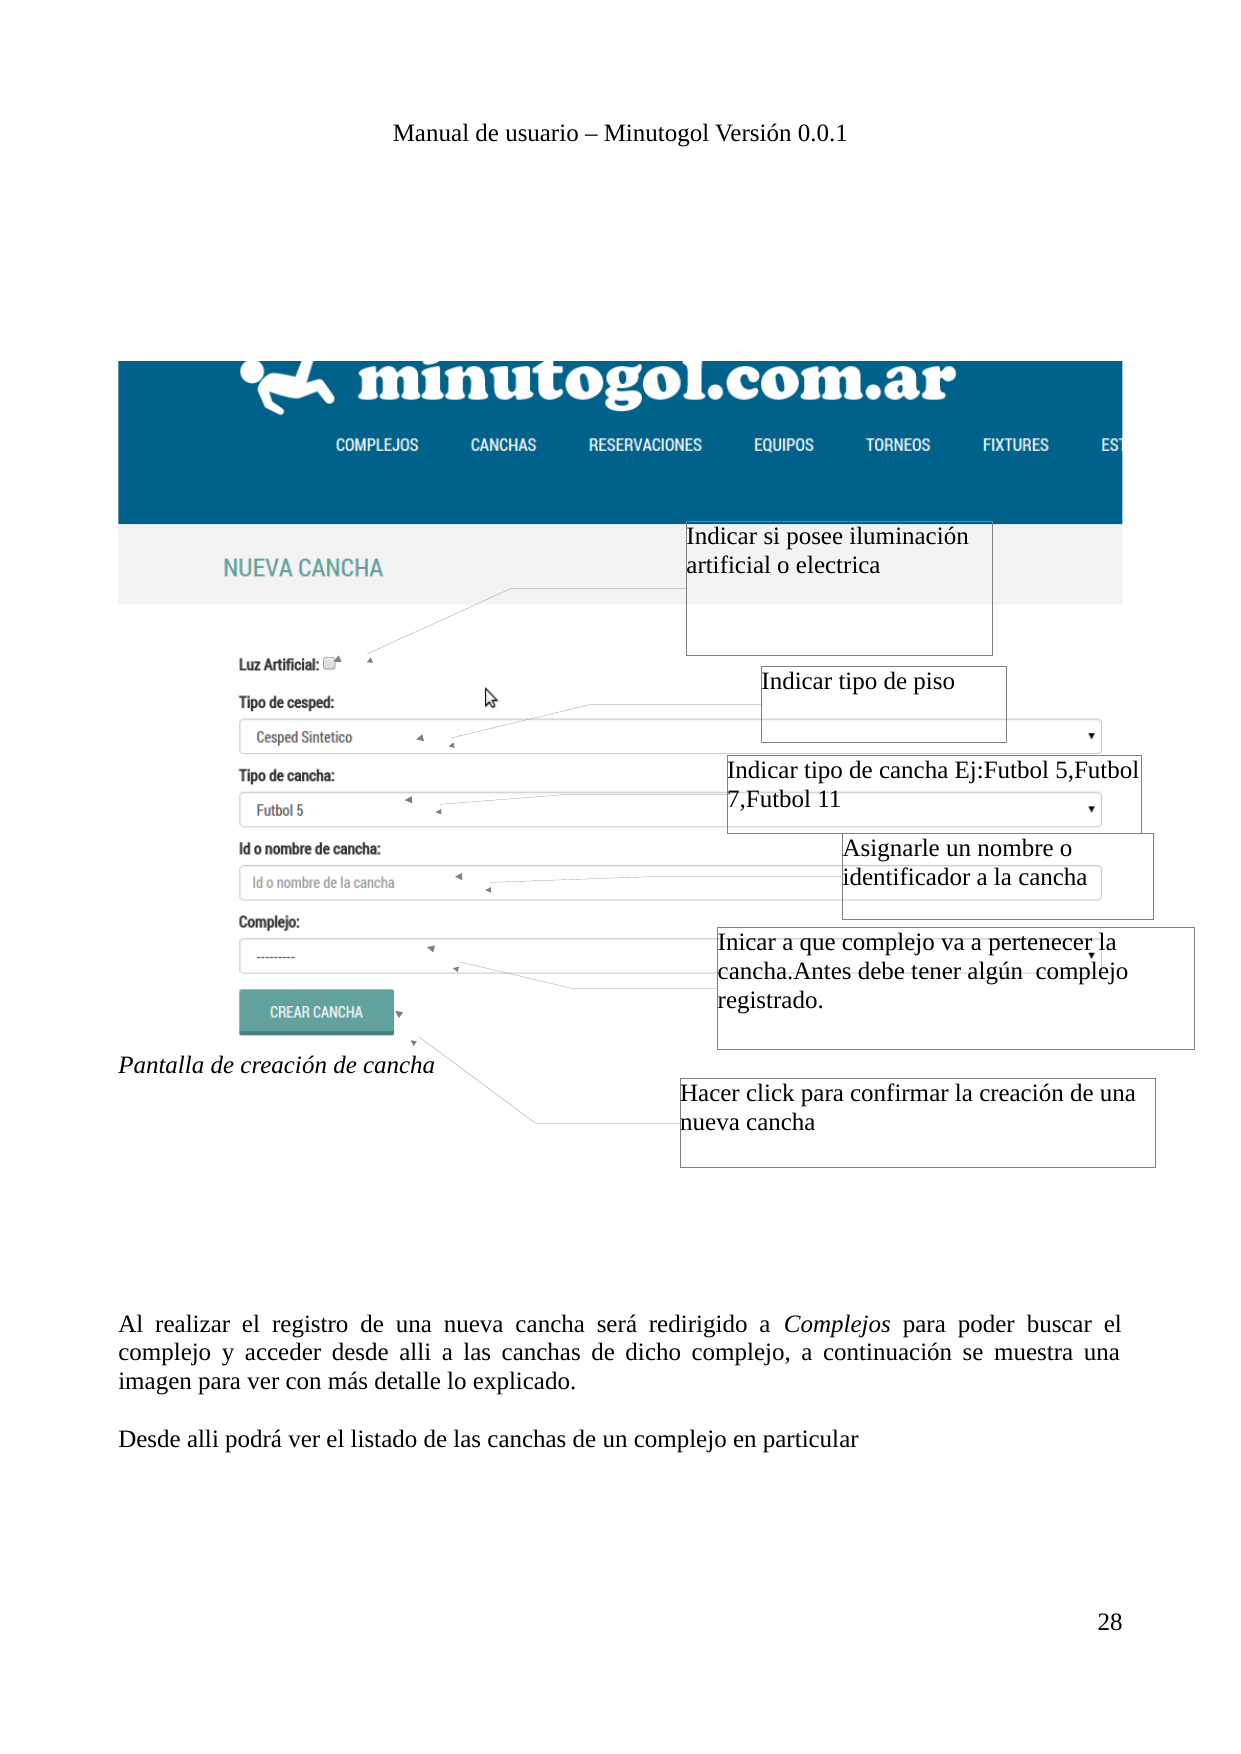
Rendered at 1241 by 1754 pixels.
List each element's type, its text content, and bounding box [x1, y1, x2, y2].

picture [803, 439, 813, 450]
picture [490, 367, 533, 399]
picture [1006, 439, 1048, 450]
picture [423, 361, 437, 365]
picture [533, 361, 563, 399]
picture [756, 439, 780, 451]
picture [762, 367, 798, 399]
picture [241, 361, 334, 415]
picture [997, 439, 1003, 450]
picture [368, 439, 382, 450]
picture [472, 439, 536, 450]
text [439, 1050, 1122, 1079]
picture [694, 439, 701, 450]
picture [606, 365, 641, 411]
picture [118, 525, 1123, 1050]
picture [718, 928, 1123, 1049]
picture [600, 439, 642, 450]
picture [780, 439, 802, 450]
picture [683, 361, 705, 399]
picture [843, 834, 1123, 919]
picture [875, 439, 930, 450]
picture [1111, 444, 1118, 450]
picture [984, 439, 994, 450]
picture [337, 439, 365, 450]
picture [728, 756, 1123, 833]
picture [385, 439, 418, 450]
picture [801, 367, 862, 399]
picture [687, 525, 992, 655]
picture [358, 367, 488, 399]
text Desde alli podrá ver el listado de las canchas de un complejo en particular [118, 1424, 1122, 1452]
picture [566, 367, 603, 399]
text Pantalla de creación de cancha [118, 1050, 474, 1079]
picture [867, 439, 874, 450]
picture [1103, 439, 1123, 450]
picture [708, 385, 723, 399]
picture [866, 385, 881, 399]
picture [643, 367, 680, 399]
picture [727, 367, 759, 399]
picture [885, 367, 920, 399]
picture [590, 439, 597, 450]
picture [922, 367, 956, 399]
picture [644, 439, 693, 450]
text Al realizar el registro de una nueva cancha será redirigido a Complejos para poder buscar el complejo y acceder desde alli a las canchas de dicho complejo, a continuación se muestra una imagen para ver con más detalle lo explicado. [118, 1309, 1122, 1395]
